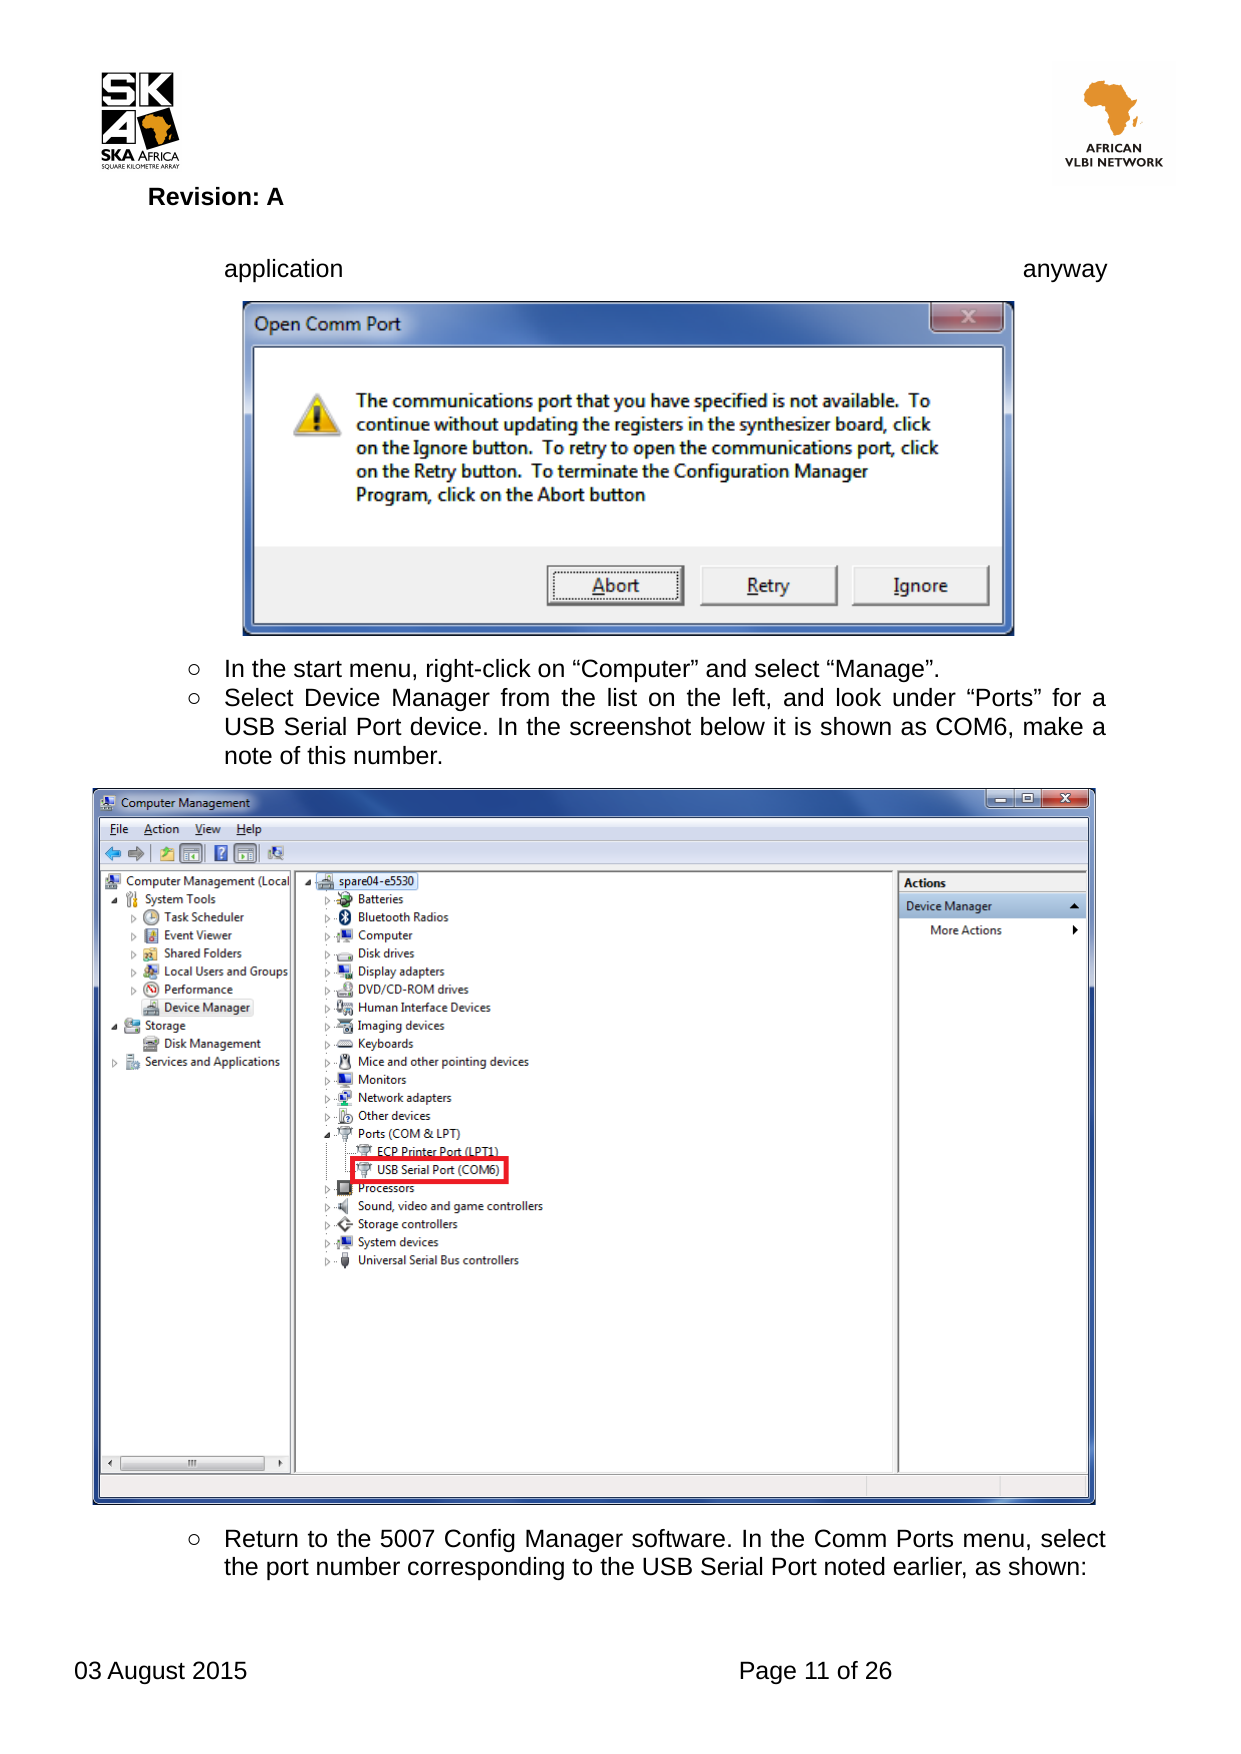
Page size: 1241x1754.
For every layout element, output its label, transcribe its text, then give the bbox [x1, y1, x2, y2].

list Select Device Manager from the list on the left, and look under “Ports” for a USB Serial Port device. In the screenshot below it is shown as COM6, make a note of this number. [186, 683, 1108, 769]
picture [92, 788, 1096, 1505]
picture [98, 70, 183, 172]
list Return to the 5007 Config Manager software. In the Comm Ports menu, select the port number corresponding to the USB Serial Port noted earlier, as shown: [186, 1523, 1108, 1581]
list application anyway [186, 254, 1108, 654]
list In the start menu, right-click on “Computer” and select “Manage”. [186, 654, 1108, 683]
picture [1051, 61, 1177, 186]
picture [242, 301, 1015, 636]
